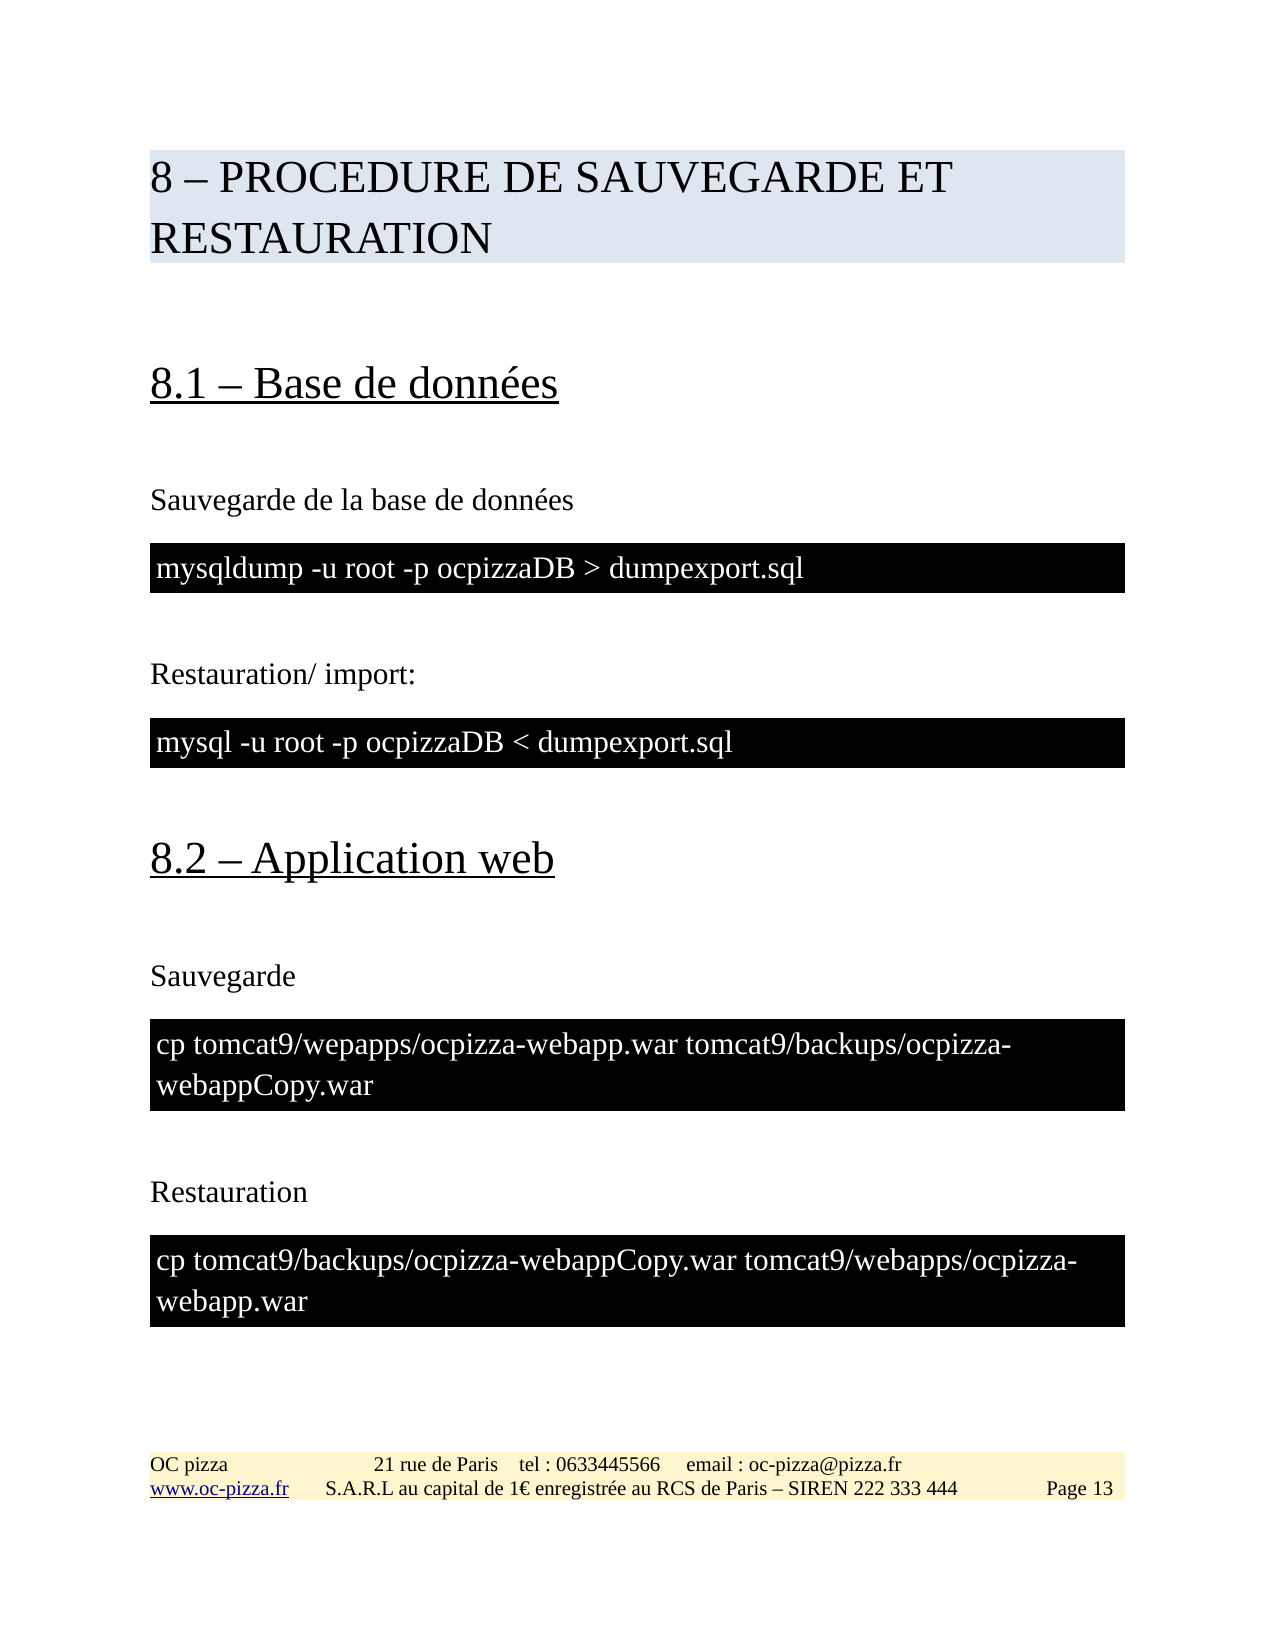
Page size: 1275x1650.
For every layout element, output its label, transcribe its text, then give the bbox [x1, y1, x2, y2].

text 8 – PROCEDURE DE SAUVEGARDE ET RESTAURATION [150, 150, 1125, 263]
text Sauvegarde de la base de données [150, 481, 1125, 517]
table_header mysqldump -u root -p ocpizzaDB > dumpexport.sql [150, 543, 1125, 593]
text 8.1 – Base de données [150, 355, 1125, 408]
text 8.2 – Application web [150, 830, 1125, 883]
table_header mysql -u root -p ocpizzaDB < dumpexport.sql [150, 718, 1125, 768]
table_header cp tomcat9/wepapps/ocpizza-webapp.war tomcat9/backups/ocpizza-webappCopy.war [150, 1019, 1125, 1111]
table_header cp tomcat9/backups/ocpizza-webappCopy.war tomcat9/webapps/ocpizza-webapp.war [150, 1235, 1125, 1327]
text Sauvegarde [150, 957, 1125, 993]
text Restauration/ import: [150, 656, 1125, 692]
text Restauration [150, 1173, 1125, 1209]
